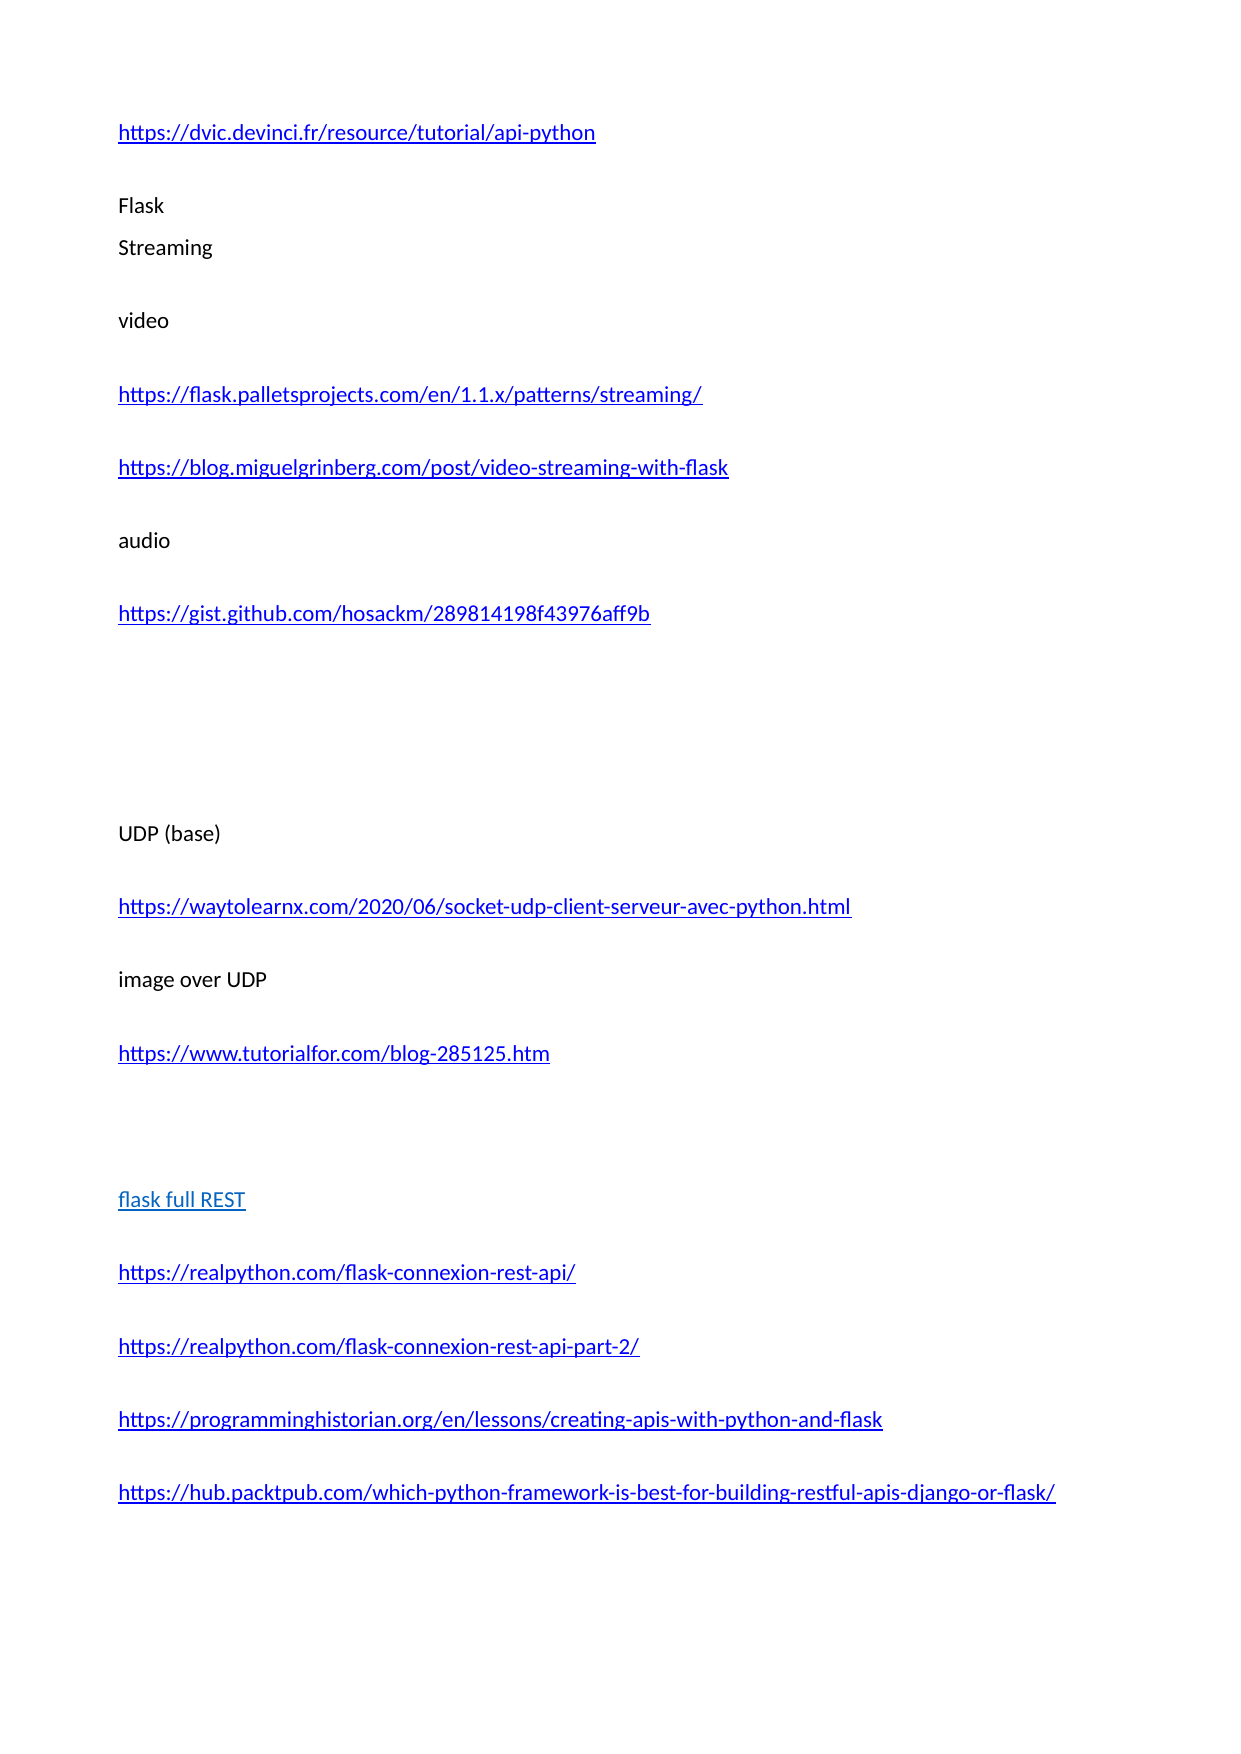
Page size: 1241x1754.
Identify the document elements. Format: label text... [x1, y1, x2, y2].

text https://blog.miguelgrinberg.com/post/video-streaming-with-flask [118, 453, 1122, 481]
text https://www.tutorialfor.com/blog-285125.htm [118, 1039, 1122, 1067]
text UDP (base) [118, 819, 1122, 847]
text flask full REST [118, 1185, 1122, 1213]
text https://dvic.devinci.fr/resource/tutorial/api-python [118, 118, 1122, 146]
text https://gist.github.com/hosackm/289814198f43976aff9b [118, 599, 1122, 627]
text video [118, 307, 1122, 334]
text https://waytolearnx.com/2020/06/socket-udp-client-serveur-avec-python.html [118, 892, 1122, 920]
text https://programminghistorian.org/en/lessons/creating-apis-with-python-and-flask [118, 1405, 1122, 1433]
text https://flask.palletsprojects.com/en/1.1.x/patterns/streaming/ [118, 380, 1122, 408]
text https://realpython.com/flask-connexion-rest-api/ [118, 1258, 1122, 1287]
text https://realpython.com/flask-connexion-rest-api-part-2/ [118, 1332, 1122, 1360]
text https://hub.packtpub.com/which-python-framework-is-best-for-building-restful-apis-django-or-flask/ [118, 1478, 1122, 1506]
text image over UDP [118, 966, 1122, 994]
text Flask Streaming [118, 191, 1122, 261]
text audio [118, 526, 1122, 554]
